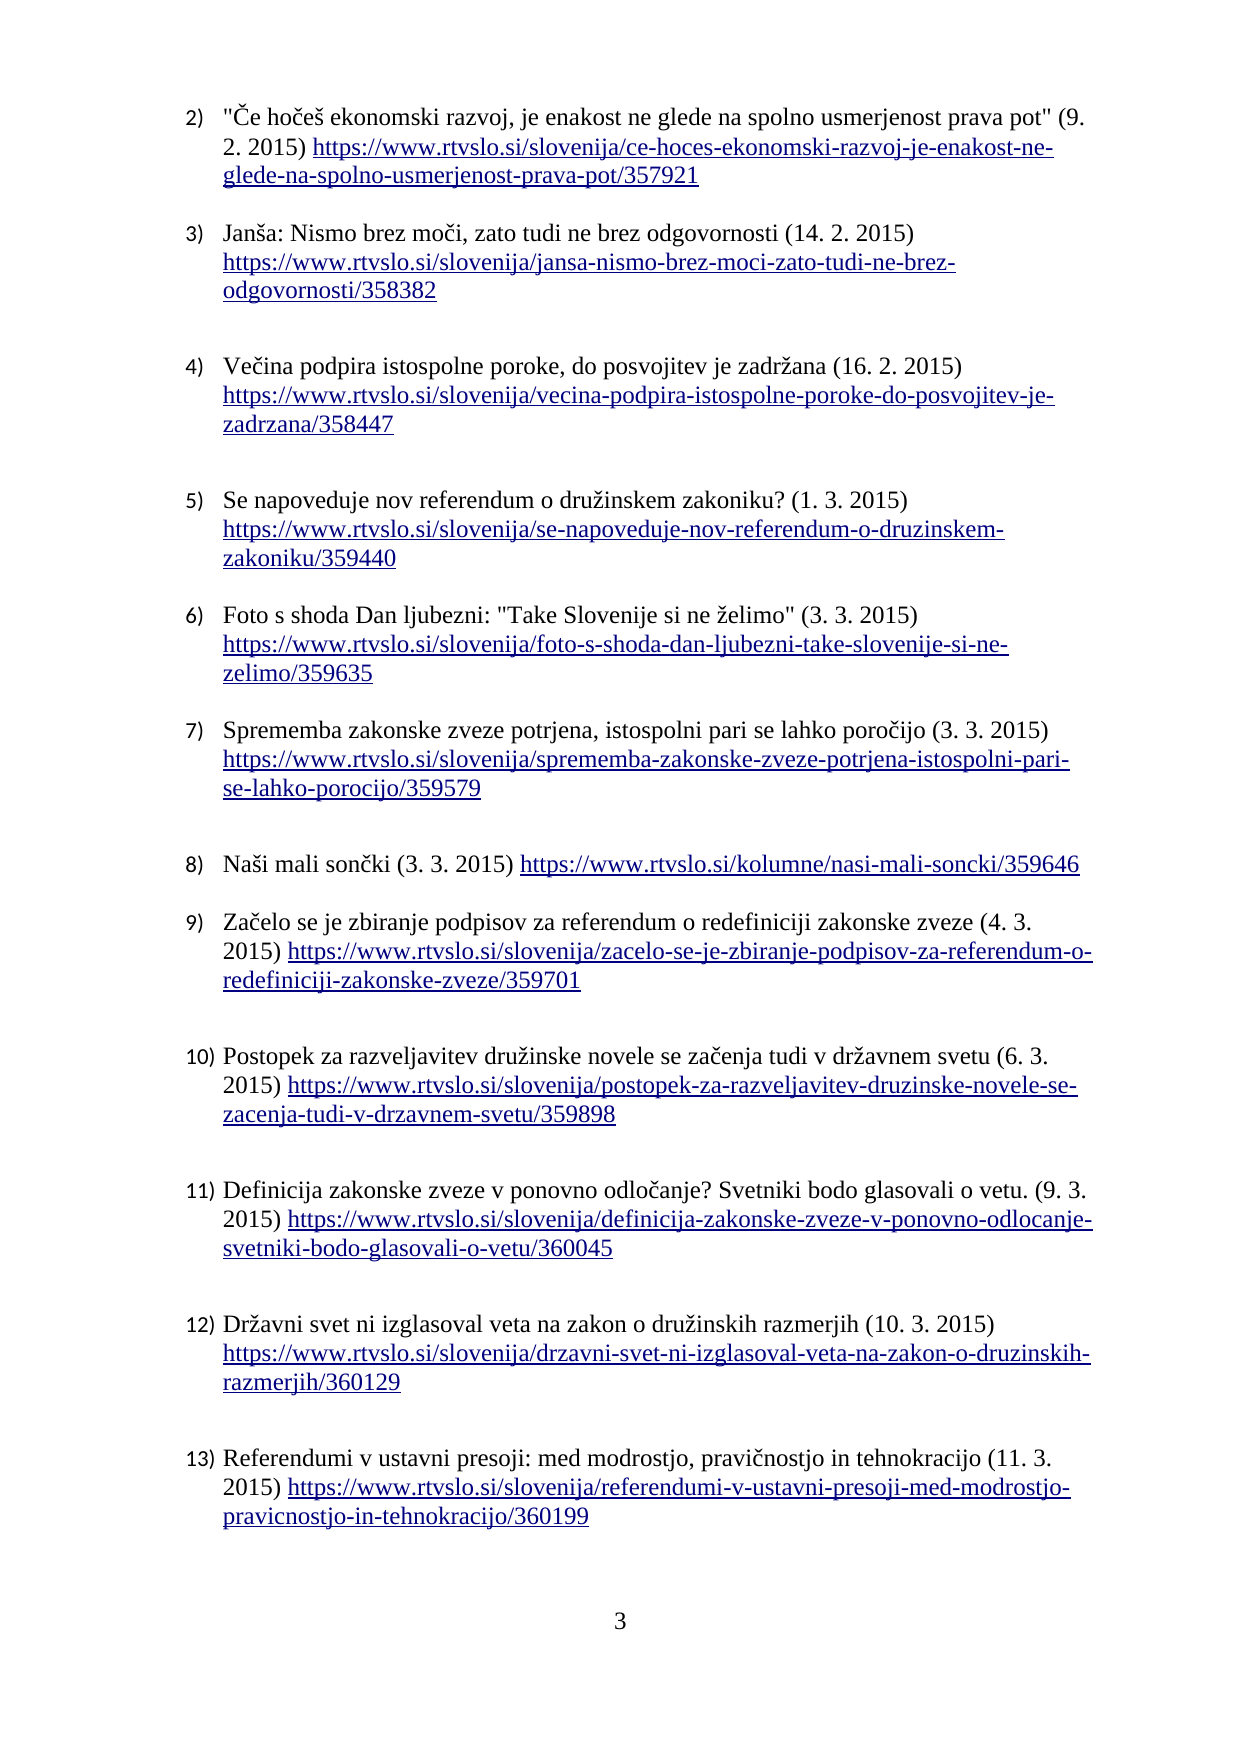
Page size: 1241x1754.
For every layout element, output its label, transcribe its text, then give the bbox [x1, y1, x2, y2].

list Definicija zakonske zveze v ponovno odločanje? Svetniki bodo glasovali o vetu. (9. 3. 2015) https://www.rtvslo.si/slovenija/definicija-zakonske-zveze-v-ponovno-odlocanje-svetniki-bodo-glasovali-o-vetu/360045 [185, 1175, 1093, 1262]
list Večina podpira istospolne poroke, do posvojitev je zadržana (16. 2. 2015) https://www.rtvslo.si/slovenija/vecina-podpira-istospolne-poroke-do-posvojitev-je-zadrzana/358447 [185, 351, 1093, 437]
list Se napoveduje nov referendum o družinskem zakoniku? (1. 3. 2015) https://www.rtvslo.si/slovenija/se-napoveduje-nov-referendum-o-druzinskem-zakoniku/359440 [185, 485, 1093, 571]
list Postopek za razveljavitev družinske novele se začenja tudi v državnem svetu (6. 3. 2015) https://www.rtvslo.si/slovenija/postopek-za-razveljavitev-druzinske-novele-se-zacenja-tudi-v-drzavnem-svetu/359898 [185, 1041, 1093, 1128]
list "Če hočeš ekonomski razvoj, je enakost ne glede na spolno usmerjenost prava pot" (9. 2. 2015) https://www.rtvslo.si/slovenija/ce-hoces-ekonomski-razvoj-je-enakost-ne-glede-na-spolno-usmerjenost-prava-pot/357921 [185, 102, 1093, 189]
list Referendumi v ustavni presoji: med modrostjo, pravičnostjo in tehnokracijo (11. 3. 2015) https://www.rtvslo.si/slovenija/referendumi-v-ustavni-presoji-med-modrostjo-pravicnostjo-in-tehnokracijo/360199 [185, 1443, 1093, 1530]
list Naši mali sončki (3. 3. 2015) https://www.rtvslo.si/kolumne/nasi-mali-soncki/359646 [185, 849, 1093, 878]
list Začelo se je zbiranje podpisov za referendum o redefiniciji zakonske zveze (4. 3. 2015) https://www.rtvslo.si/slovenija/zacelo-se-je-zbiranje-podpisov-za-referendum-o-redefiniciji-zakonske-zveze/359701 [185, 907, 1093, 994]
list Janša: Nismo brez moči, zato tudi ne brez odgovornosti (14. 2. 2015) https://www.rtvslo.si/slovenija/jansa-nismo-brez-moci-zato-tudi-ne-brez-odgovornosti/358382 [185, 218, 1093, 304]
list Foto s shoda Dan ljubezni: "Take Slovenije si ne želimo" (3. 3. 2015) https://www.rtvslo.si/slovenija/foto-s-shoda-dan-ljubezni-take-slovenije-si-ne-zelimo/359635 [185, 600, 1093, 687]
list Državni svet ni izglasoval veta na zakon o družinskih razmerjih (10. 3. 2015) https://www.rtvslo.si/slovenija/drzavni-svet-ni-izglasoval-veta-na-zakon-o-druzinskih-razmerjih/360129 [185, 1309, 1093, 1396]
list Sprememba zakonske zveze potrjena, istospolni pari se lahko poročijo (3. 3. 2015) https://www.rtvslo.si/slovenija/sprememba-zakonske-zveze-potrjena-istospolni-pari-se-lahko-porocijo/359579 [185, 716, 1093, 802]
